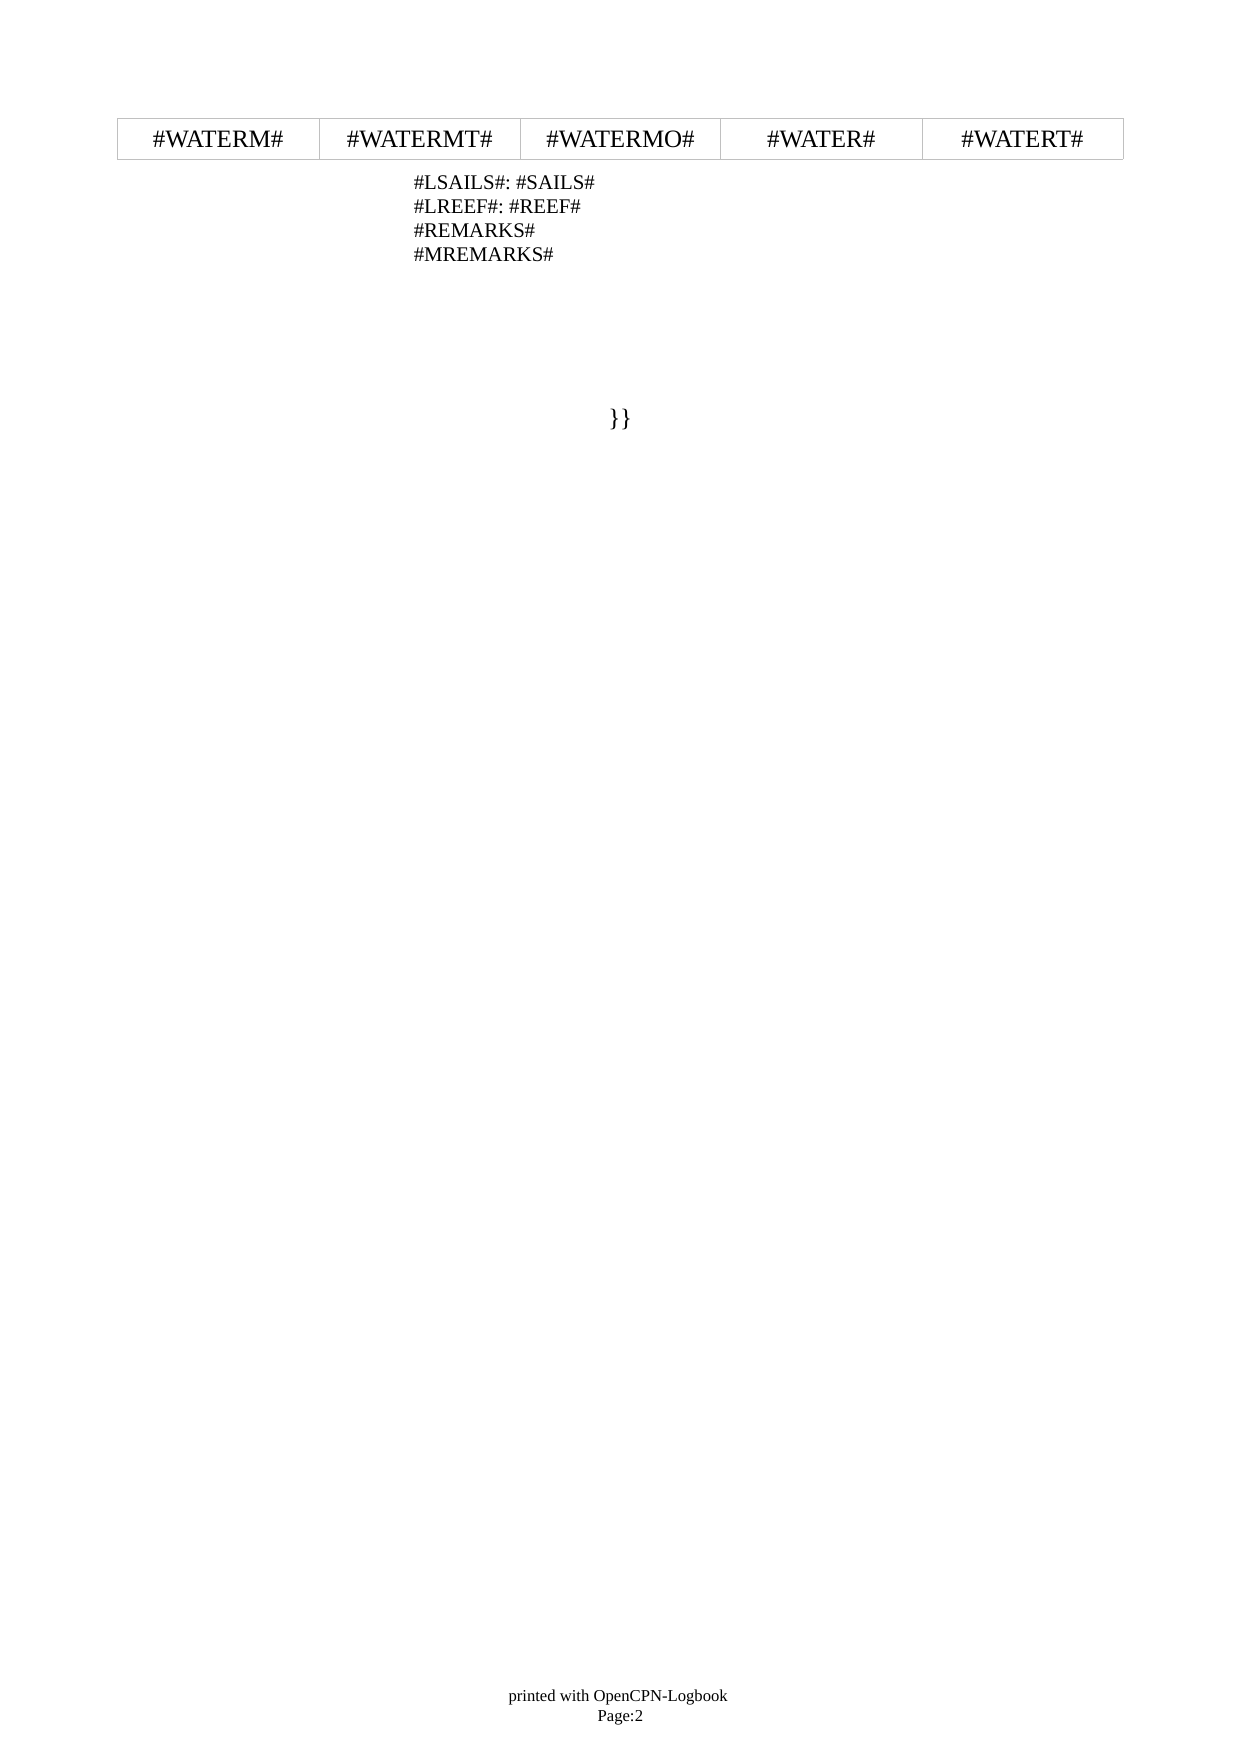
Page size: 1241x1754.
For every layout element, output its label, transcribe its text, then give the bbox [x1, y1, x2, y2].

table_cell #WATER# [721, 119, 922, 158]
text }} [118, 403, 1122, 432]
table_header [123, 164, 407, 398]
table_cell [117, 160, 1123, 403]
table_cell #WATERMO# [521, 119, 720, 158]
table_cell #WATERMT# [320, 119, 520, 158]
table_cell #WATERT# [923, 119, 1123, 158]
table_header #LSAILS#: #SAILS# #LREEF#: #REEF# #REMARKS# #MREMARKS# [408, 164, 1118, 398]
table_cell #WATERM# [118, 119, 319, 158]
